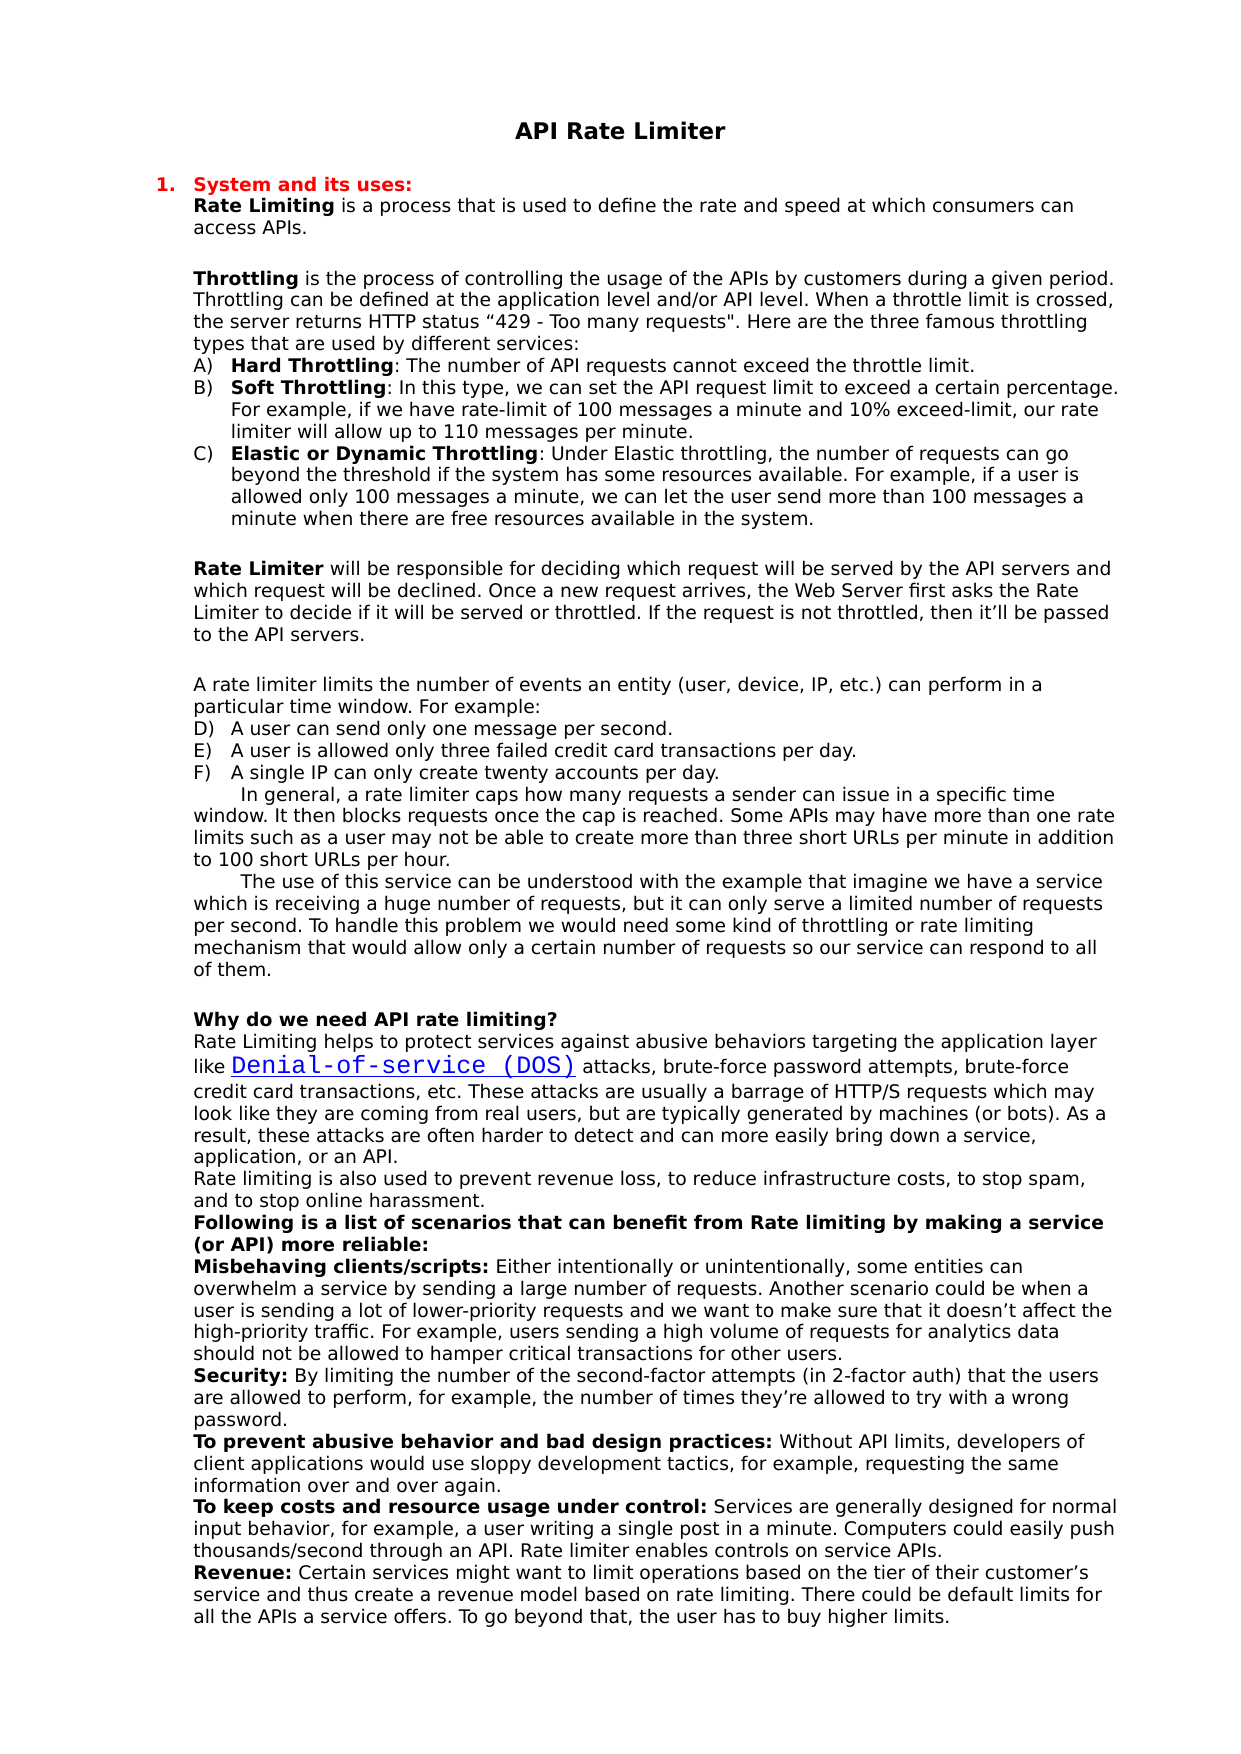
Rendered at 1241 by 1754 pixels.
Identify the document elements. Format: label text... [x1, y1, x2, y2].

text API Rate Limiter [118, 118, 1122, 145]
list Rate Limiting helps to protect services against abusive behaviors targeting the application layer like Denial-of-service (DOS) attacks, brute-force password attempts, brute-force credit card transactions, etc. These attacks are usually a barrage of HTTP/S requests which may look like they are coming from real users, but are typically generated by machines (or bots). As a result, these attacks are often harder to detect and can more easily bring down a service, application, or an API. [156, 1031, 1122, 1168]
list Hard Throttling: The number of API requests cannot exceed the throttle limit. [193, 355, 1122, 377]
list A user can send only one message per second. [193, 718, 1122, 740]
list The use of this service can be understood with the example that imagine we have a service which is receiving a huge number of requests, but it can only serve a limited number of requests per second. To handle this problem we would need some kind of throttling or rate limiting mechanism that would allow only a certain number of requests so our service can respond to all of them. [156, 871, 1122, 980]
list Elastic or Dynamic Throttling: Under Elastic throttling, the number of requests can go beyond the threshold if the system has some resources available. For example, if a user is allowed only 100 messages a minute, we can let the user send more than 100 messages a minute when there are free resources available in the system. [193, 442, 1122, 530]
list Following is a list of scenarios that can benefit from Rate limiting by making a service (or API) more reliable: [156, 1212, 1122, 1256]
list To keep costs and resource usage under control: Services are generally designed for normal input behavior, for example, a user writing a single post in a minute. Computers could easily push thousands/second through an API. Rate limiter enables controls on service APIs. [156, 1496, 1122, 1562]
list A single IP can only create twenty accounts per day. [193, 762, 1122, 783]
list Rate limiting is also used to prevent revenue loss, to reduce infrastructure costs, to stop spam, and to stop online harassment. [156, 1168, 1122, 1212]
list To prevent abusive behavior and bad design practices: Without API limits, developers of client applications would use sloppy development tactics, for example, requesting the same information over and over again. [156, 1431, 1122, 1496]
list In general, a rate limiter caps how many requests a sender can issue in a specific time window. It then blocks requests once the cap is reached. Some APIs may have more than one rate limits such as a user may not be able to create more than three short URLs per minute in addition to 100 short URLs per hour. [156, 783, 1122, 871]
list Revenue: Certain services might want to limit operations based on the tier of their customer’s service and thus create a revenue model based on rate limiting. There could be default limits for all the APIs a service offers. To go beyond that, the user has to buy higher limits. [156, 1562, 1122, 1628]
list Security: By limiting the number of the second-factor attempts (in 2-factor auth) that the users are allowed to perform, for example, the number of times they’re allowed to try with a wrong password. [156, 1365, 1122, 1431]
list System and its uses: [156, 173, 1122, 195]
list A user is allowed only three failed credit card transactions per day. [193, 740, 1122, 762]
list Soft Throttling: In this type, we can set the API request limit to exceed a certain percentage. For example, if we have rate-limit of 100 messages a minute and 10% exceed-limit, our rate limiter will allow up to 110 messages per minute. [193, 377, 1122, 442]
list Throttling is the process of controlling the usage of the APIs by customers during a given period. Throttling can be defined at the application level and/or API level. When a throttle limit is crossed, the server returns HTTP status “429 - Too many requests". Here are the three famous throttling types that are used by different services: [156, 267, 1122, 355]
list A rate limiter limits the number of events an entity (user, device, IP, etc.) can perform in a particular time window. For example: [156, 674, 1122, 718]
list Why do we need API rate limiting? [156, 1009, 1122, 1031]
list Misbehaving clients/scripts: Either intentionally or unintentionally, some entities can overwhelm a service by sending a large number of requests. Another scenario could be when a user is sending a lot of lower-priority requests and we want to make sure that it doesn’t affect the high-priority traffic. For example, users sending a high volume of requests for analytics data should not be allowed to hamper critical transactions for other users. [156, 1256, 1122, 1365]
list Rate Limiting is a process that is used to define the rate and speed at which consumers can access APIs. [156, 195, 1122, 239]
list Rate Limiter will be responsible for deciding which request will be served by the API servers and which request will be declined. Once a new request arrives, the Web Server first asks the Rate Limiter to decide if it will be served or throttled. If the request is not throttled, then it’ll be passed to the API servers. [156, 558, 1122, 646]
